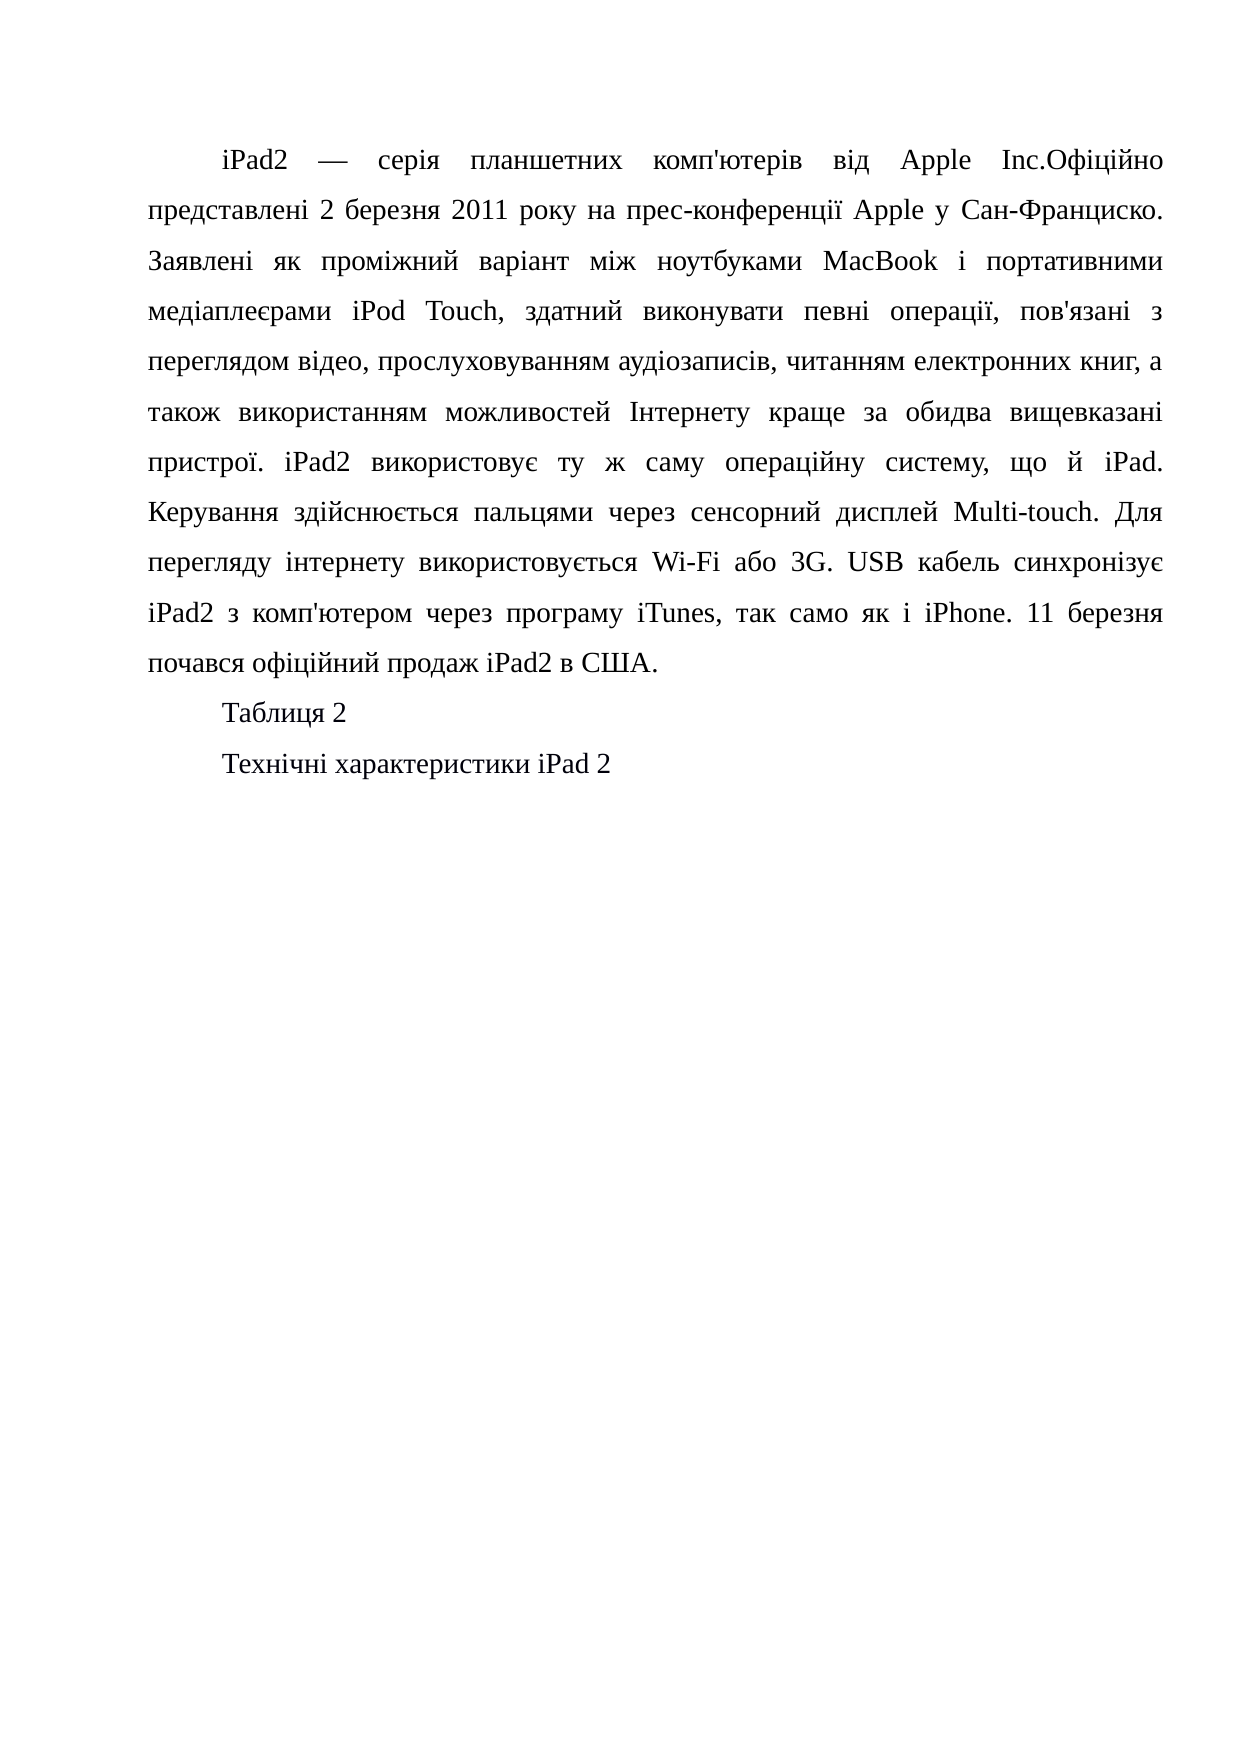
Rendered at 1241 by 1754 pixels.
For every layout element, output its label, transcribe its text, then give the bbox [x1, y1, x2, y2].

subtitle Таблиця 2 [148, 696, 1163, 729]
subtitle iPad2 — серія планшетних комп'ютерів від Apple Inc.Офіційно представлені 2 березня 2011 року на прес-конференції Apple у Сан-Франциско. Заявлені як проміжний варіант між ноутбуками MacBook і портативними медіаплеєрами iPod Touch, здатний виконувати певні операції, пов'язані з переглядом відео, прослуховуванням аудіозаписів, читанням електронних книг, а також використанням можливостей Інтернету краще за обидва вищевказані пристрої. iPad2 використовує ту ж саму операційну систему, що й iPad. Керування здійснюється пальцями через сенсорний дисплей Multi-touch. Для перегляду інтернету використовується Wi-Fi або 3G. USB кабель синхронізує iPad2 з комп'ютером через програму iTunes, так само як і iPhone. 11 березня почався офіційний продаж iPad2 в США. [148, 142, 1163, 679]
subtitle Технічні характеристики iPad 2 [148, 746, 1163, 779]
